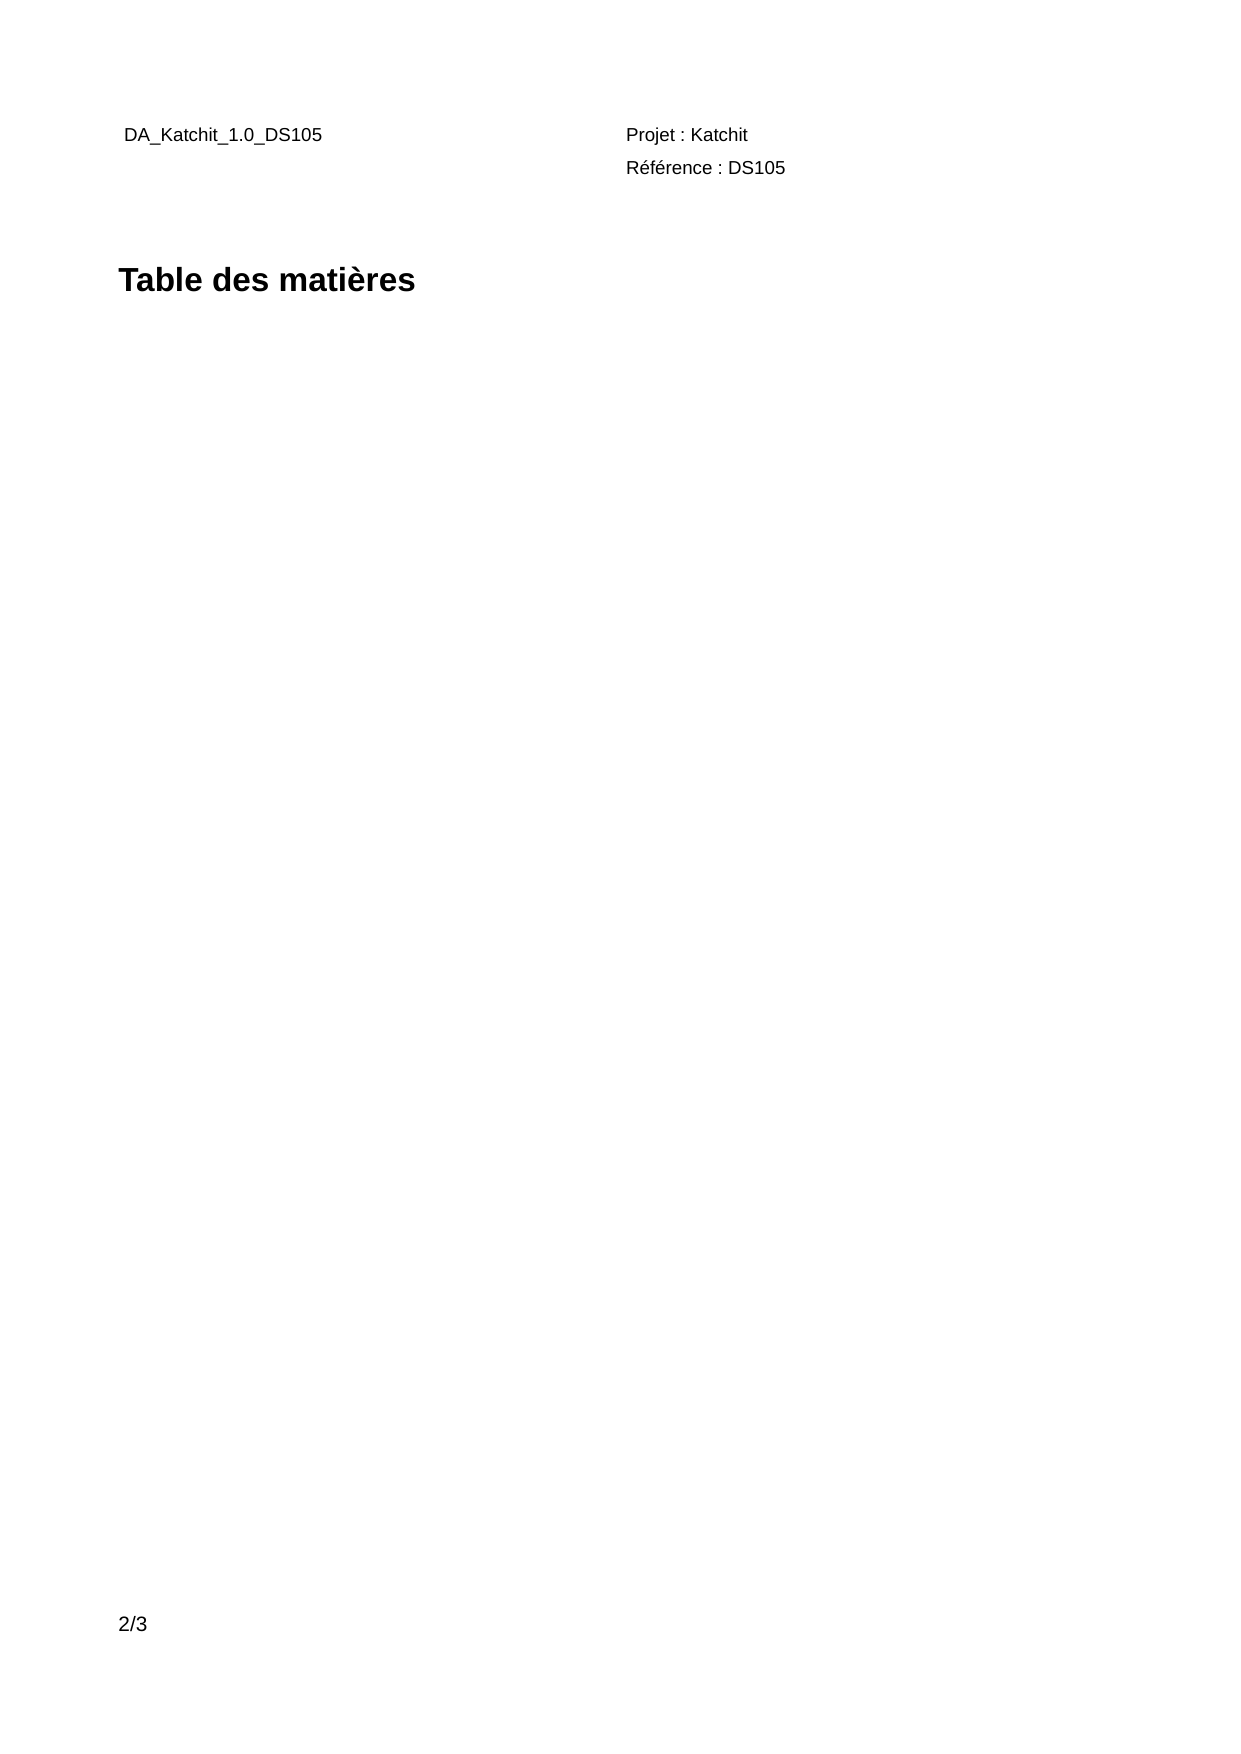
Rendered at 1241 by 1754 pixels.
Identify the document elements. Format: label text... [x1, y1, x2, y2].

subtitle Table des matières [118, 260, 1122, 299]
